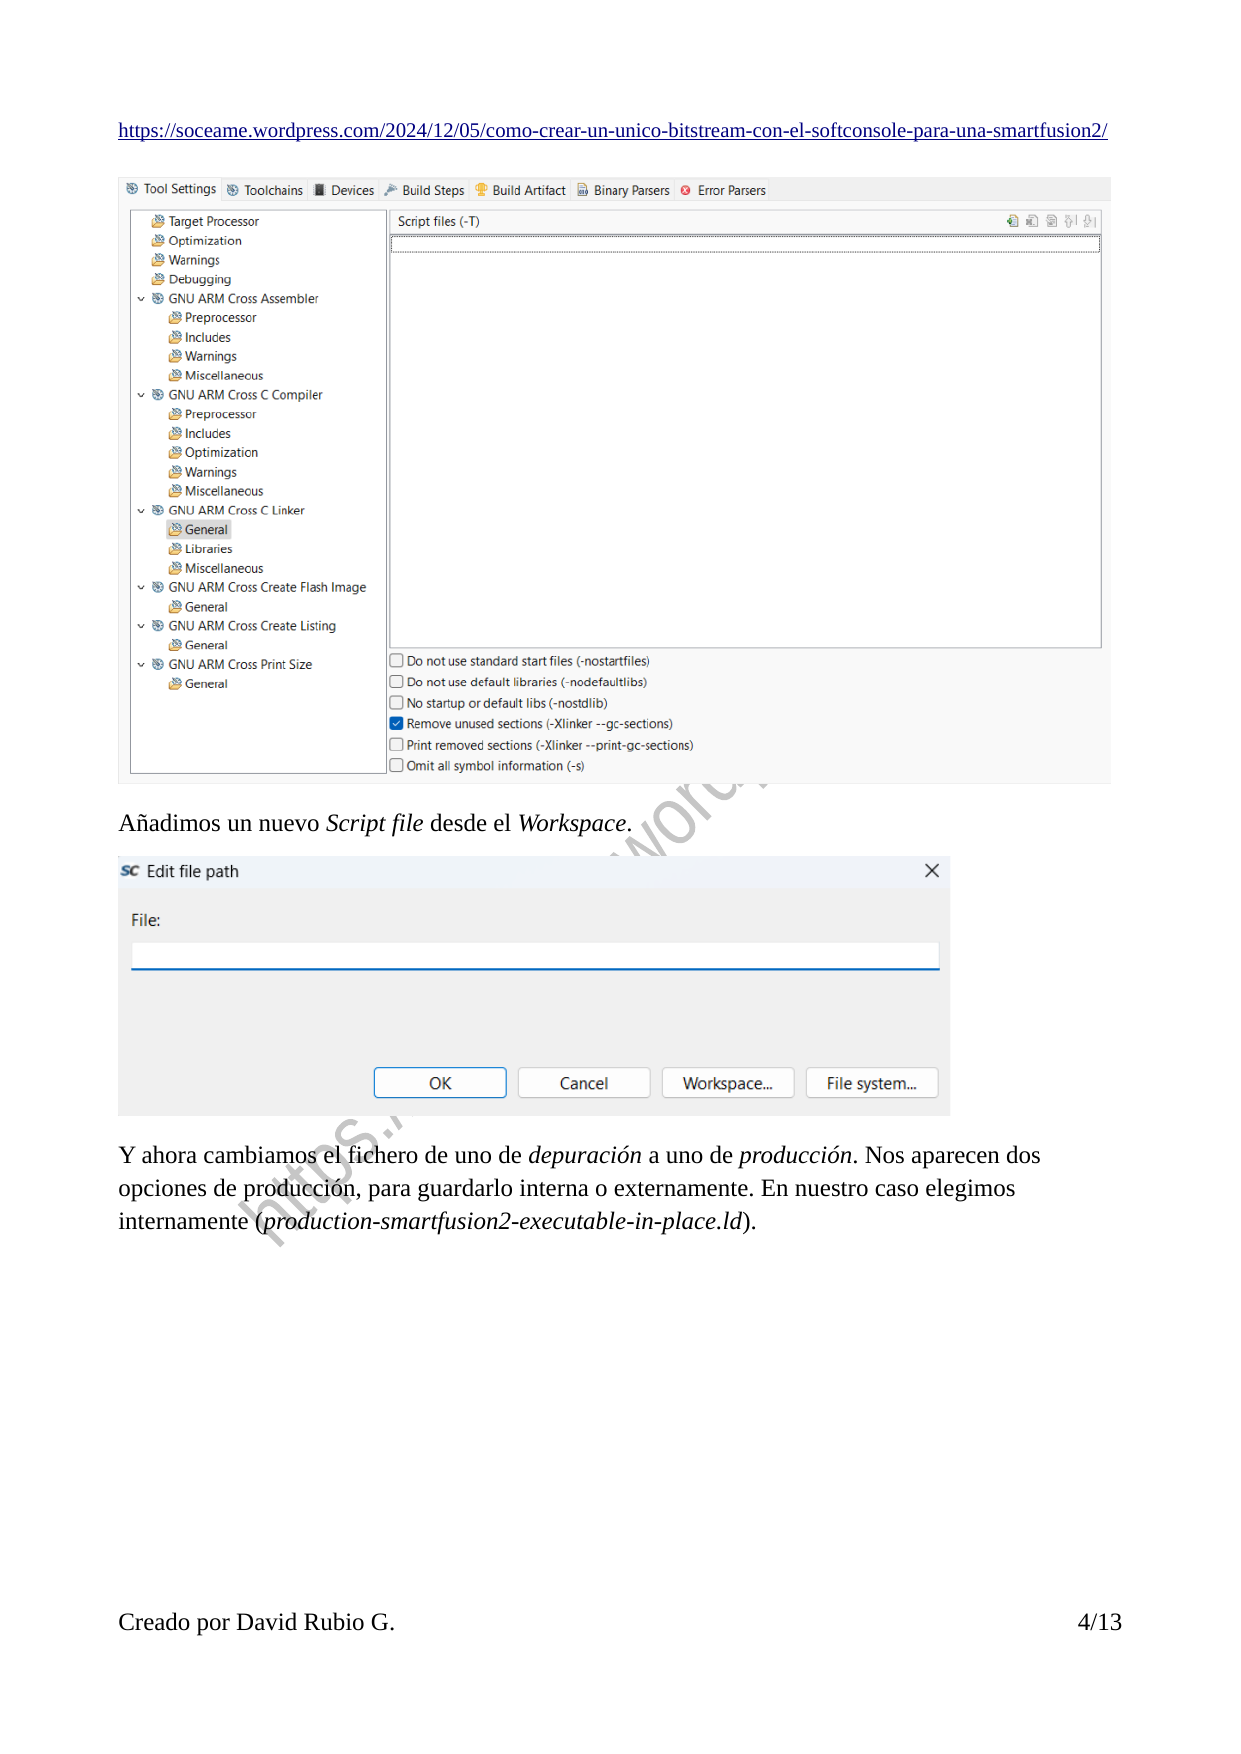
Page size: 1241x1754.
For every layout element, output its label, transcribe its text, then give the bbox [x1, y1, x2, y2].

text Añadimos un nuevo Script file desde el Workspace. [118, 808, 665, 837]
text Y ahora cambiamos el fichero de uno de depuración a uno de producción. Nos aparecen dos opciones de producción, para guardarlo interna o externamente. En nuestro caso elegimos internamente (production-smartfusion2-executable-in-place.ld). [118, 1140, 1122, 1235]
text [685, 808, 1122, 837]
picture [118, 856, 951, 1116]
picture [118, 177, 1111, 784]
